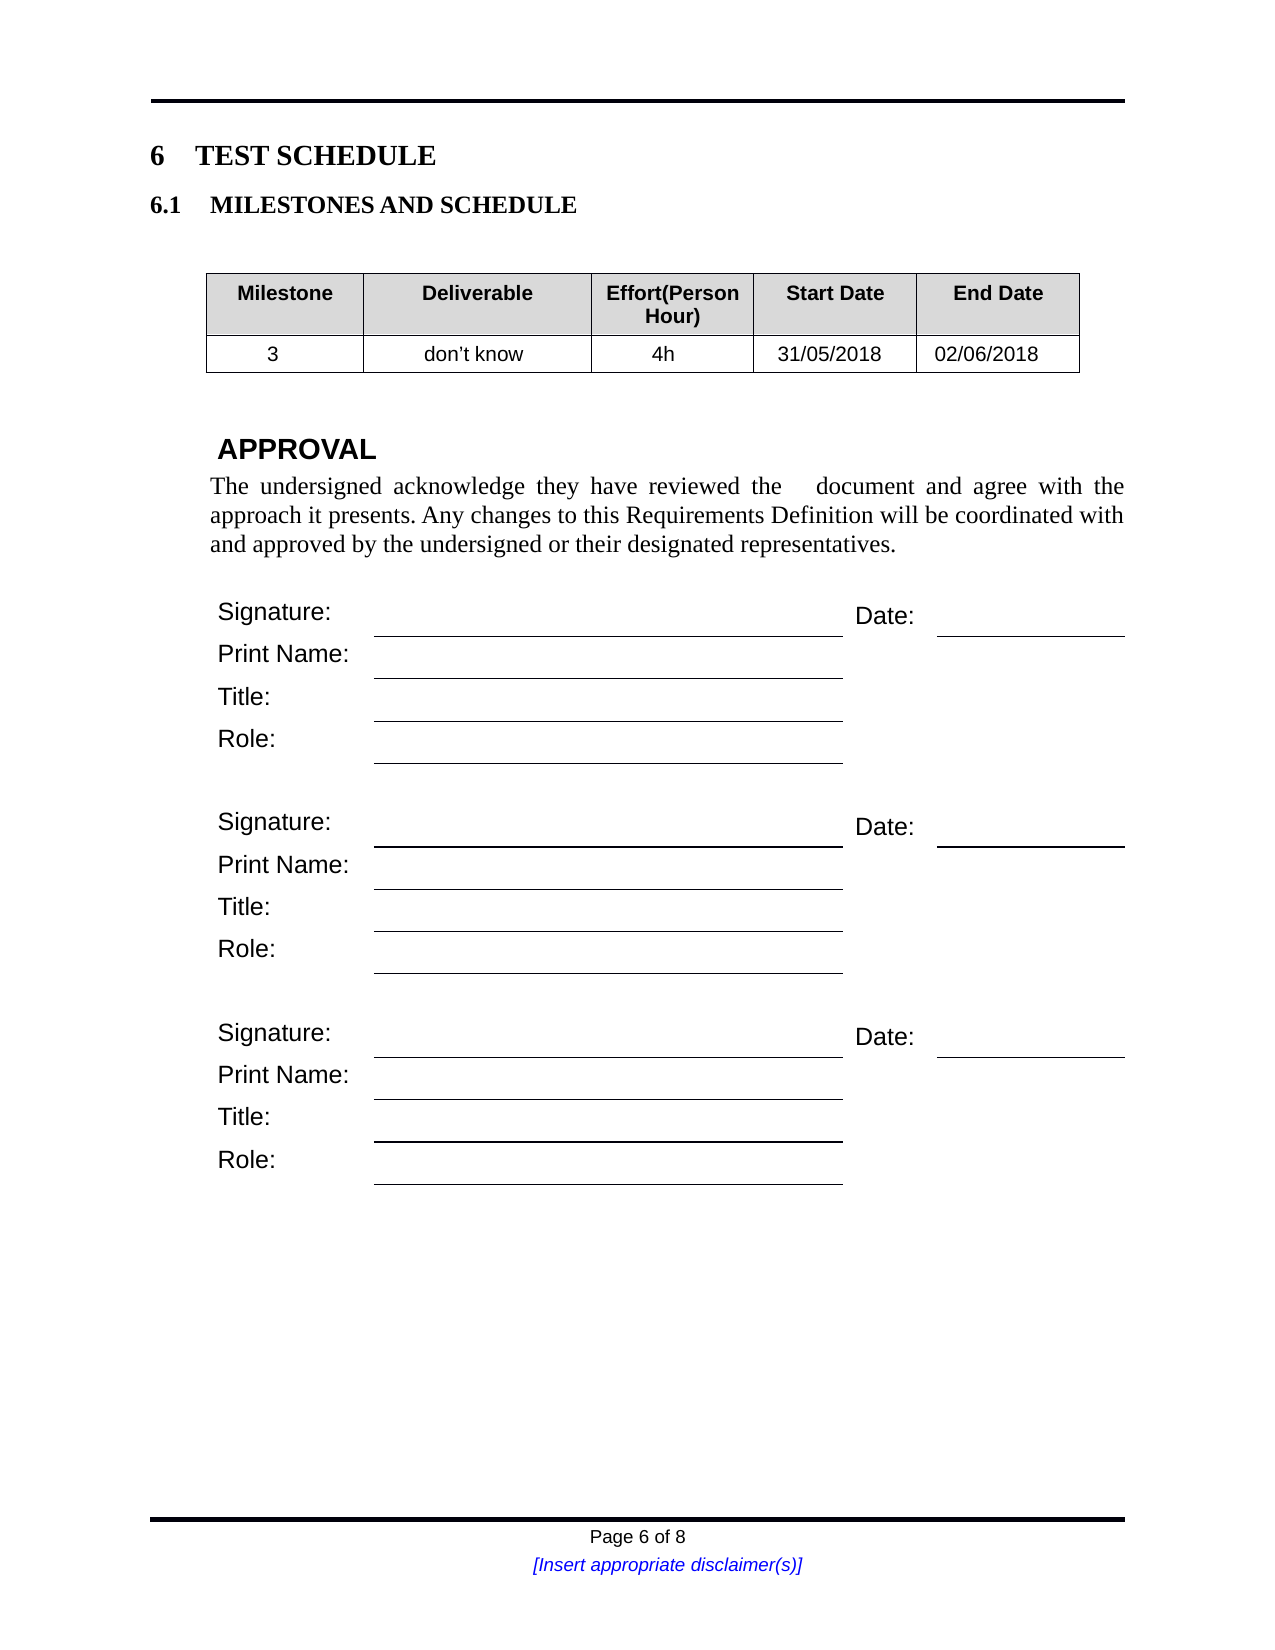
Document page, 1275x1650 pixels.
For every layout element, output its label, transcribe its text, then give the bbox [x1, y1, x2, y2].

table_header Date: [843, 805, 937, 846]
subtitle Milestones and schedule [150, 191, 1125, 219]
table_cell [937, 889, 1124, 931]
table_cell [374, 1058, 843, 1099]
table_cell [843, 889, 937, 931]
table_cell [374, 1100, 843, 1141]
table_header Deliverable [364, 274, 591, 334]
table_cell [374, 1143, 843, 1184]
table_cell [937, 1058, 1124, 1099]
table_cell [937, 848, 1124, 889]
subtitle Test Schedule [150, 138, 1125, 172]
table_cell 02/06/2018 [917, 336, 1079, 372]
table_header Date: [843, 595, 937, 636]
table_header [374, 1016, 843, 1057]
table_cell Title: [206, 1099, 374, 1141]
table_cell Print Name: [206, 1057, 374, 1099]
table_cell Print Name: [206, 846, 374, 889]
table_header [937, 805, 1124, 846]
table_header [937, 1016, 1124, 1057]
table_header Milestone [207, 274, 363, 334]
table_cell [374, 932, 843, 973]
table_header [374, 595, 843, 636]
subtitle Approval [210, 432, 1125, 465]
table_cell [843, 1099, 937, 1141]
table_cell [843, 931, 937, 973]
table_cell [374, 890, 843, 931]
table_cell [374, 637, 843, 678]
table_cell [843, 1057, 937, 1099]
table_cell [843, 678, 937, 721]
table_header Signature: [206, 805, 374, 846]
table_cell [937, 1099, 1124, 1141]
table_cell [374, 848, 843, 889]
table_cell [374, 722, 843, 763]
table_cell [937, 721, 1124, 763]
table_cell Title: [206, 889, 374, 931]
table_cell Role: [206, 931, 374, 973]
table_cell [937, 931, 1124, 973]
table_header Signature: [206, 595, 374, 636]
table_cell Role: [206, 721, 374, 763]
table_cell don’t know [364, 336, 591, 372]
table_cell Title: [206, 678, 374, 721]
table_header Signature: [206, 1016, 374, 1057]
table_cell Print Name: [206, 636, 374, 678]
table_header Date: [843, 1016, 937, 1057]
table_cell [937, 678, 1124, 721]
table_header End Date [917, 274, 1079, 334]
table_cell [843, 636, 937, 678]
table_header Start Date [754, 274, 916, 334]
text The undersigned acknowledge they have reviewed the document and agree with the approach it presents. Any changes to this Requirements Definition will be coordinated with and approved by the undersigned or their designated representatives. [210, 471, 1125, 558]
table_cell Role: [206, 1141, 374, 1184]
table_cell 3 [207, 336, 363, 372]
table_header [937, 595, 1124, 636]
table_cell [937, 1141, 1124, 1184]
table_cell [843, 721, 937, 763]
table_header [374, 805, 843, 846]
table_cell 31/05/2018 [754, 336, 916, 372]
table_cell [374, 679, 843, 721]
table_cell 4h [592, 336, 753, 372]
table_cell [937, 637, 1124, 678]
table_header Effort(Person Hour) [592, 274, 753, 334]
table_cell [843, 846, 937, 889]
table_cell [843, 1141, 937, 1184]
